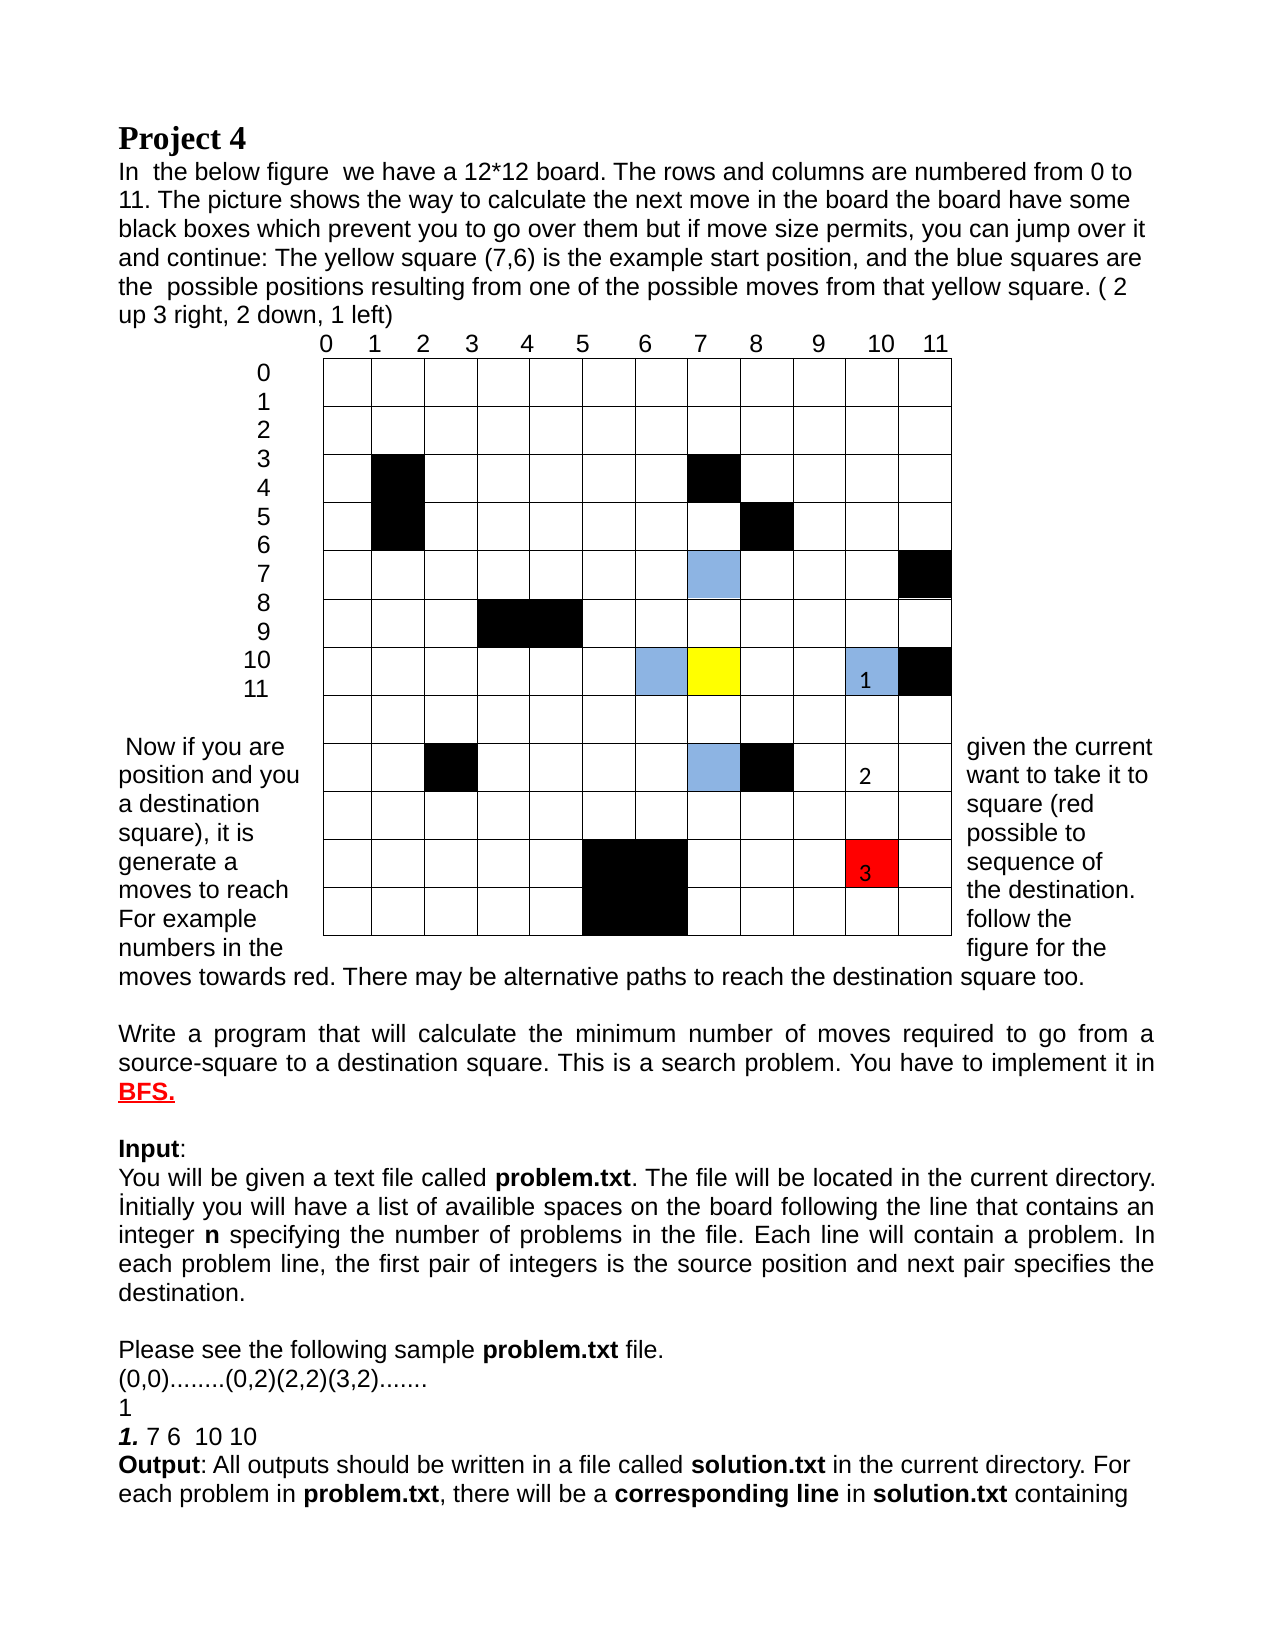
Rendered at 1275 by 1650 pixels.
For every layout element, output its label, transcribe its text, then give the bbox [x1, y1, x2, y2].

table_cell [899, 888, 951, 935]
text Input: [118, 1134, 1157, 1163]
text 6 [118, 530, 323, 559]
text [952, 444, 1157, 473]
table_cell [425, 407, 477, 454]
text 8 [118, 588, 323, 616]
table_cell [899, 407, 951, 454]
table_header [530, 359, 582, 406]
table_cell [324, 551, 371, 598]
table_cell [846, 503, 898, 550]
table_header [846, 359, 898, 406]
table_cell [372, 407, 424, 454]
table_cell [324, 407, 371, 454]
table_cell [372, 744, 424, 791]
table_cell 2 [846, 744, 898, 791]
table_cell [530, 696, 582, 743]
table_cell [530, 648, 582, 695]
table_cell [688, 888, 740, 935]
table_cell [324, 600, 371, 647]
table_cell [846, 696, 898, 743]
table_cell [636, 407, 687, 454]
table_cell [372, 648, 424, 695]
table_cell [741, 551, 793, 598]
table_cell [899, 551, 951, 598]
table_cell [846, 600, 898, 647]
text 11 [118, 674, 323, 703]
text Output: All outputs should be written in a file called solution.txt in the current directory. For each problem in problem.txt, there will be a corresponding line in solution.txt containing [118, 1450, 1157, 1508]
table_cell [478, 407, 529, 454]
table_cell [741, 407, 793, 454]
table_cell [636, 696, 687, 743]
table_cell [688, 696, 740, 743]
text 1. 7 6 10 10 [118, 1421, 1157, 1450]
text Write a program that will calculate the minimum number of moves required to go from a source-square to a destination square. This is a search problem. You have to implement it in BFS. [118, 1019, 1157, 1105]
table_cell [846, 888, 898, 935]
table_cell [794, 840, 845, 887]
table_cell [324, 840, 371, 887]
table_cell [324, 503, 371, 550]
table_cell [372, 888, 424, 935]
table_cell [530, 888, 582, 935]
table_cell [583, 840, 635, 887]
table_cell [583, 696, 635, 743]
table_cell [478, 600, 529, 647]
text 1 [118, 386, 323, 415]
text Now if you are given the current position and you want to take it to a destination square (red square), it is possible to generate a sequence of moves to reach the destination. For example follow the numbers in the figure for the moves towards red. There may be alternative paths to reach the destination square too. [118, 731, 1157, 990]
table_cell [324, 455, 371, 502]
table_cell [741, 744, 793, 791]
table_cell [530, 455, 582, 502]
table_cell [372, 600, 424, 647]
table_cell [425, 455, 477, 502]
table_cell [324, 744, 371, 791]
table_cell [899, 696, 951, 743]
table_cell [794, 551, 845, 598]
table_cell [636, 503, 687, 550]
table_cell [530, 744, 582, 791]
table_cell [688, 744, 740, 791]
table_cell [688, 503, 740, 550]
table_header [583, 359, 635, 406]
table_cell [794, 455, 845, 502]
table_cell [741, 648, 793, 695]
table_cell [372, 792, 424, 839]
table_cell [741, 840, 793, 887]
table_cell [425, 744, 477, 791]
table_cell [530, 407, 582, 454]
text [952, 645, 1157, 674]
table_cell [583, 551, 635, 598]
text 0 [118, 358, 323, 386]
table_cell [688, 455, 740, 502]
table_cell [478, 551, 529, 598]
text [952, 588, 1157, 616]
table_header [741, 359, 793, 406]
table_cell [583, 744, 635, 791]
table_cell [688, 792, 740, 839]
table_cell [636, 600, 687, 647]
table_cell [372, 696, 424, 743]
table_cell [478, 744, 529, 791]
table_cell [425, 648, 477, 695]
table_cell [741, 600, 793, 647]
table_cell [741, 455, 793, 502]
table_cell [636, 888, 687, 935]
table_cell [636, 455, 687, 502]
table_cell [530, 551, 582, 598]
table_header [324, 359, 371, 406]
table_cell [324, 792, 371, 839]
table_cell [324, 888, 371, 935]
table_cell [583, 503, 635, 550]
table_cell [478, 888, 529, 935]
table_cell [478, 696, 529, 743]
table_cell [478, 648, 529, 695]
table_cell [688, 551, 740, 598]
table_cell [324, 648, 371, 695]
table_header [372, 359, 424, 406]
table_cell [794, 744, 845, 791]
table_cell [741, 503, 793, 550]
table_cell [846, 455, 898, 502]
text [952, 386, 1157, 415]
table_cell [425, 600, 477, 647]
table_cell [899, 840, 951, 887]
text [952, 473, 1157, 501]
text 0 1 2 3 4 5 6 7 8 9 10 11 [118, 329, 1157, 358]
table_cell [899, 503, 951, 550]
table_cell [372, 840, 424, 887]
text [952, 501, 1157, 530]
table_cell [530, 600, 582, 647]
table_cell [478, 503, 529, 550]
table_cell [688, 600, 740, 647]
table_cell [372, 455, 424, 502]
text [952, 559, 1157, 588]
table_cell 1 [846, 648, 898, 695]
table_cell [583, 792, 635, 839]
table_cell [478, 455, 529, 502]
table_cell [636, 792, 687, 839]
table_cell [425, 792, 477, 839]
table_cell [530, 792, 582, 839]
table_cell [425, 840, 477, 887]
table_cell [846, 407, 898, 454]
table_cell [846, 551, 898, 598]
table_cell [899, 600, 951, 647]
table_cell [583, 648, 635, 695]
text Project 4 [118, 118, 1157, 156]
table_cell [530, 503, 582, 550]
text 9 [118, 616, 323, 645]
text [952, 616, 1157, 645]
table_cell [688, 407, 740, 454]
table_cell [688, 840, 740, 887]
text Please see the following sample problem.txt file. [118, 1335, 1157, 1364]
table_cell [583, 600, 635, 647]
text 4 [118, 473, 323, 501]
table_cell [794, 503, 845, 550]
table_cell [794, 600, 845, 647]
table_header [636, 359, 687, 406]
table_header [899, 359, 951, 406]
table_cell [794, 648, 845, 695]
table_cell [636, 648, 687, 695]
table_header [794, 359, 845, 406]
table_cell [425, 551, 477, 598]
text 10 [118, 645, 323, 674]
table_cell [899, 792, 951, 839]
text (0,0)........(0,2)(2,2)(3,2)....... [118, 1364, 1157, 1393]
table_cell [741, 792, 793, 839]
table_cell [530, 840, 582, 887]
table_cell [478, 840, 529, 887]
table_cell [636, 551, 687, 598]
text 7 [118, 559, 323, 588]
table_cell [583, 888, 635, 935]
table_cell [688, 648, 740, 695]
table_cell [425, 503, 477, 550]
text [952, 415, 1157, 444]
table_cell [899, 648, 951, 695]
text [952, 674, 1157, 703]
table_header [478, 359, 529, 406]
table_cell 3 [846, 840, 898, 887]
table_cell [324, 696, 371, 743]
table_cell [741, 888, 793, 935]
text 2 [118, 415, 323, 444]
table_cell [846, 792, 898, 839]
table_cell [636, 840, 687, 887]
table_cell [899, 744, 951, 791]
table_cell [583, 455, 635, 502]
text [952, 358, 1157, 386]
table_cell [478, 792, 529, 839]
text You will be given a text file called problem.txt. The file will be located in the current directory. İnitially you will have a list of availible spaces on the board following the line that contains an integer n specifying the number of problems in the file. Each line will contain a problem. In each problem line, the first pair of integers is the source position and next pair specifies the destination. [118, 1163, 1157, 1306]
text 3 [118, 444, 323, 473]
text 5 [118, 501, 323, 530]
table_header [688, 359, 740, 406]
table_cell [899, 455, 951, 502]
table_cell [794, 792, 845, 839]
table_cell [794, 888, 845, 935]
table_cell [372, 503, 424, 550]
table_cell [794, 407, 845, 454]
table_cell [425, 888, 477, 935]
table_cell [372, 551, 424, 598]
table_cell [425, 696, 477, 743]
table_header [425, 359, 477, 406]
table_cell [636, 744, 687, 791]
text [952, 530, 1157, 559]
table_cell [583, 407, 635, 454]
table_cell [741, 696, 793, 743]
text In the below figure we have a 12*12 board. The rows and columns are numbered from 0 to 11. The picture shows the way to calculate the next move in the board the board have some black boxes which prevent you to go over them but if move size permits, you can jump over it and continue: The yellow square (7,6) is the example start position, and the blue squares are the possible positions resulting from one of the possible moves from that yellow square. ( 2 up 3 right, 2 down, 1 left) [118, 156, 1157, 329]
text 1 [118, 1393, 1157, 1421]
table_cell [794, 696, 845, 743]
